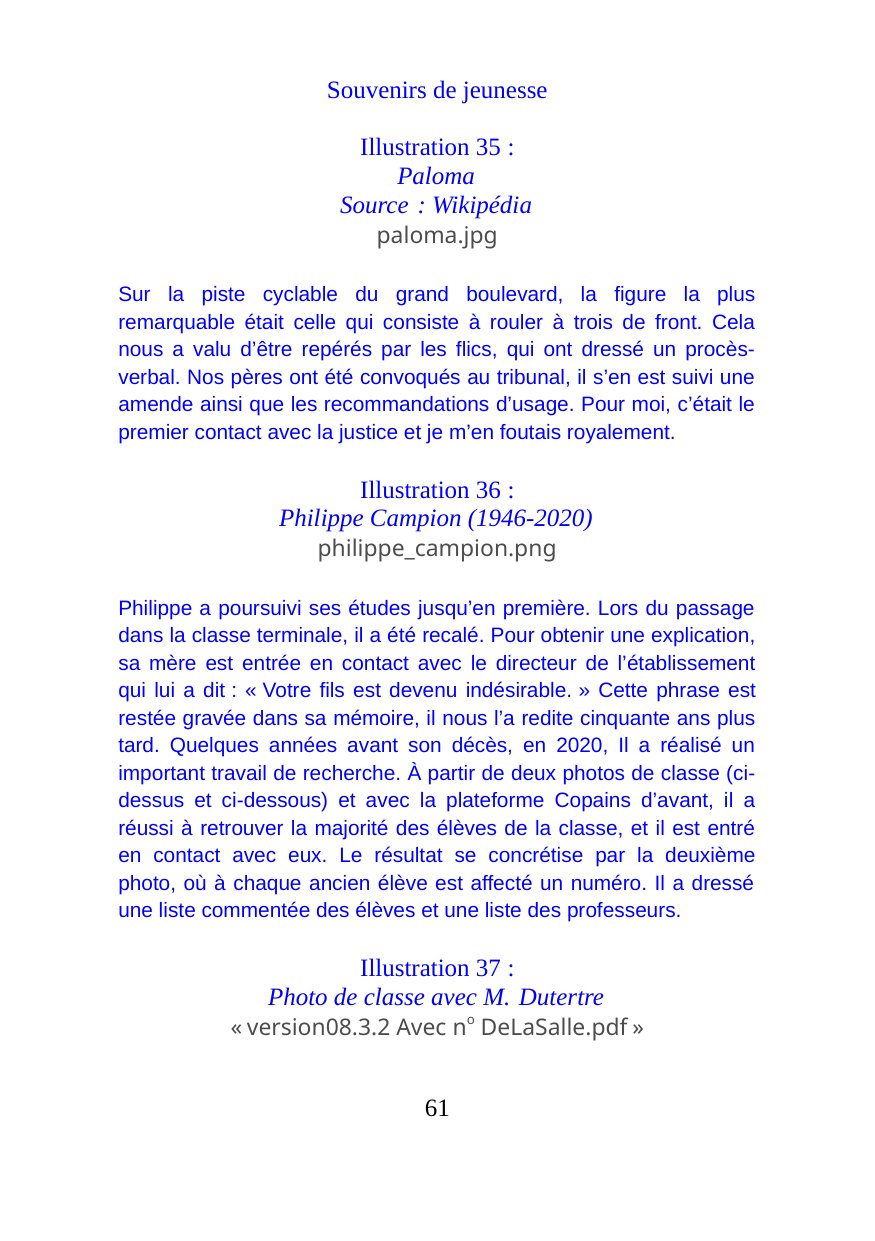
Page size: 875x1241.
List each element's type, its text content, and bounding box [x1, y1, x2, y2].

text Sur la piste cyclable du grand boulevard, la figure la plus remarquable était celle qui consiste à rouler à trois de front. Cela nous a valu d’être repérés par les flics, qui ont dressé un procès-verbal. Nos pères ont été convoqués au tribunal, il s’en est suivi une amende ainsi que les recommandations d’usage. Pour moi, c’était le premier contact avec la justice et je m’en foutais royalement. [118, 282, 756, 444]
text paloma.jpg [118, 219, 756, 250]
text Illustration 36 : [118, 475, 756, 503]
text Philippe a poursuivi ses études jusqu’en première. Lors du passage dans la classe terminale, il a été recalé. Pour obtenir une explication, sa mère est entrée en contact avec le directeur de l’établissement qui lui a dit : « Votre fils est devenu indésirable. » Cette phrase est restée gravée dans sa mémoire, il nous l’a redite cinquante ans plus tard. Quelques années avant son décès, en 2020, Il a réalisé un important travail de recherche. À partir de deux photos de classe (ci-dessus et ci-dessous) et avec la plateforme Copains d’avant, il a réussi à retrouver la majorité des élèves de la classe, et il est entré en contact avec eux. Le résultat se concrétise par la deuxième photo, où à chaque ancien élève est affecté un numéro. Il a dressé une liste commentée des élèves et une liste des professeurs. [118, 596, 756, 922]
text Illustration 35 : [118, 132, 756, 161]
text Photo de classe avec M. Dutertre [118, 982, 756, 1011]
text Philippe Campion (1946-2020) [118, 503, 756, 532]
text philippe_campion.png [118, 532, 756, 563]
text Illustration 37 : [118, 953, 756, 982]
text Source : Wikipédia [118, 190, 756, 219]
text « version08.3.2 Avec no DeLaSalle.pdf » [118, 1011, 756, 1042]
text Paloma [118, 161, 756, 190]
